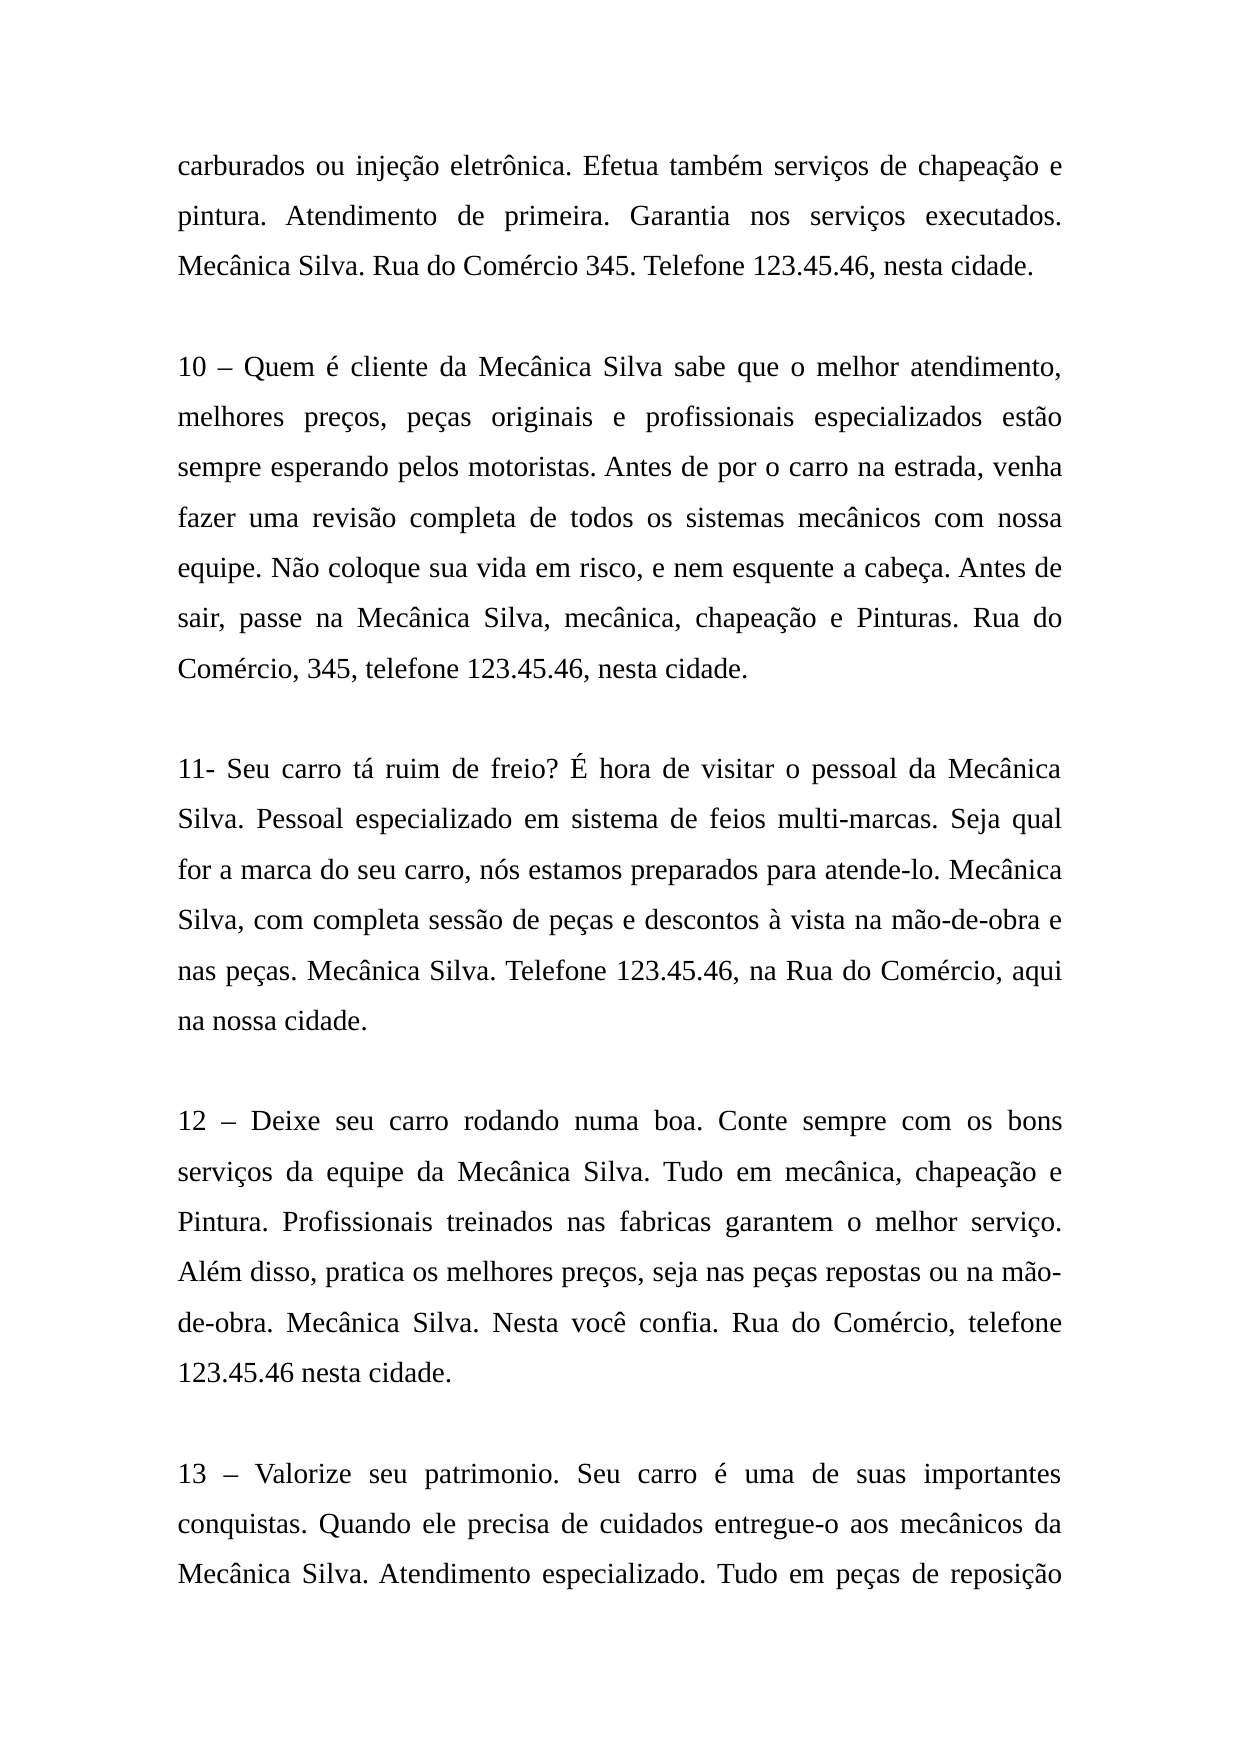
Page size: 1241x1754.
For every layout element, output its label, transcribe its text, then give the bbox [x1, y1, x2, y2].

text carburados ou injeção eletrônica. Efetua também serviços de chapeação e pintura. Atendimento de primeira. Garantia nos serviços executados. Mecânica Silva. Rua do Comércio 345. Telefone 123.45.46, nesta cidade. [177, 148, 1063, 282]
text 11- Seu carro tá ruim de freio? É hora de visitar o pessoal da Mecânica Silva. Pessoal especializado em sistema de feios multi-marcas. Seja qual for a marca do seu carro, nós estamos preparados para atende-lo. Mecânica Silva, com completa sessão de peças e descontos à vista na mão-de-obra e nas peças. Mecânica Silva. Telefone 123.45.46, na Rua do Comércio, aqui na nossa cidade. [177, 751, 1063, 1036]
text 10 – Quem é cliente da Mecânica Silva sabe que o melhor atendimento, melhores preços, peças originais e profissionais especializados estão sempre esperando pelos motoristas. Antes de por o carro na estrada, venha fazer uma revisão completa de todos os sistemas mecânicos com nossa equipe. Não coloque sua vida em risco, e nem esquente a cabeça. Antes de sair, passe na Mecânica Silva, mecânica, chapeação e Pinturas. Rua do Comércio, 345, telefone 123.45.46, nesta cidade. [177, 349, 1063, 684]
text 12 – Deixe seu carro rodando numa boa. Conte sempre com os bons serviços da equipe da Mecânica Silva. Tudo em mecânica, chapeação e Pintura. Profissionais treinados nas fabricas garantem o melhor serviço. Além disso, pratica os melhores preços, seja nas peças repostas ou na mão-de-obra. Mecânica Silva. Nesta você confia. Rua do Comércio, telefone 123.45.46 nesta cidade. [177, 1103, 1063, 1389]
text 13 – Valorize seu patrimonio. Seu carro é uma de suas importantes conquistas. Quando ele precisa de cuidados entregue-o aos mecânicos da Mecânica Silva. Atendimento especializado. Tudo em peças de reposição [177, 1456, 1063, 1590]
